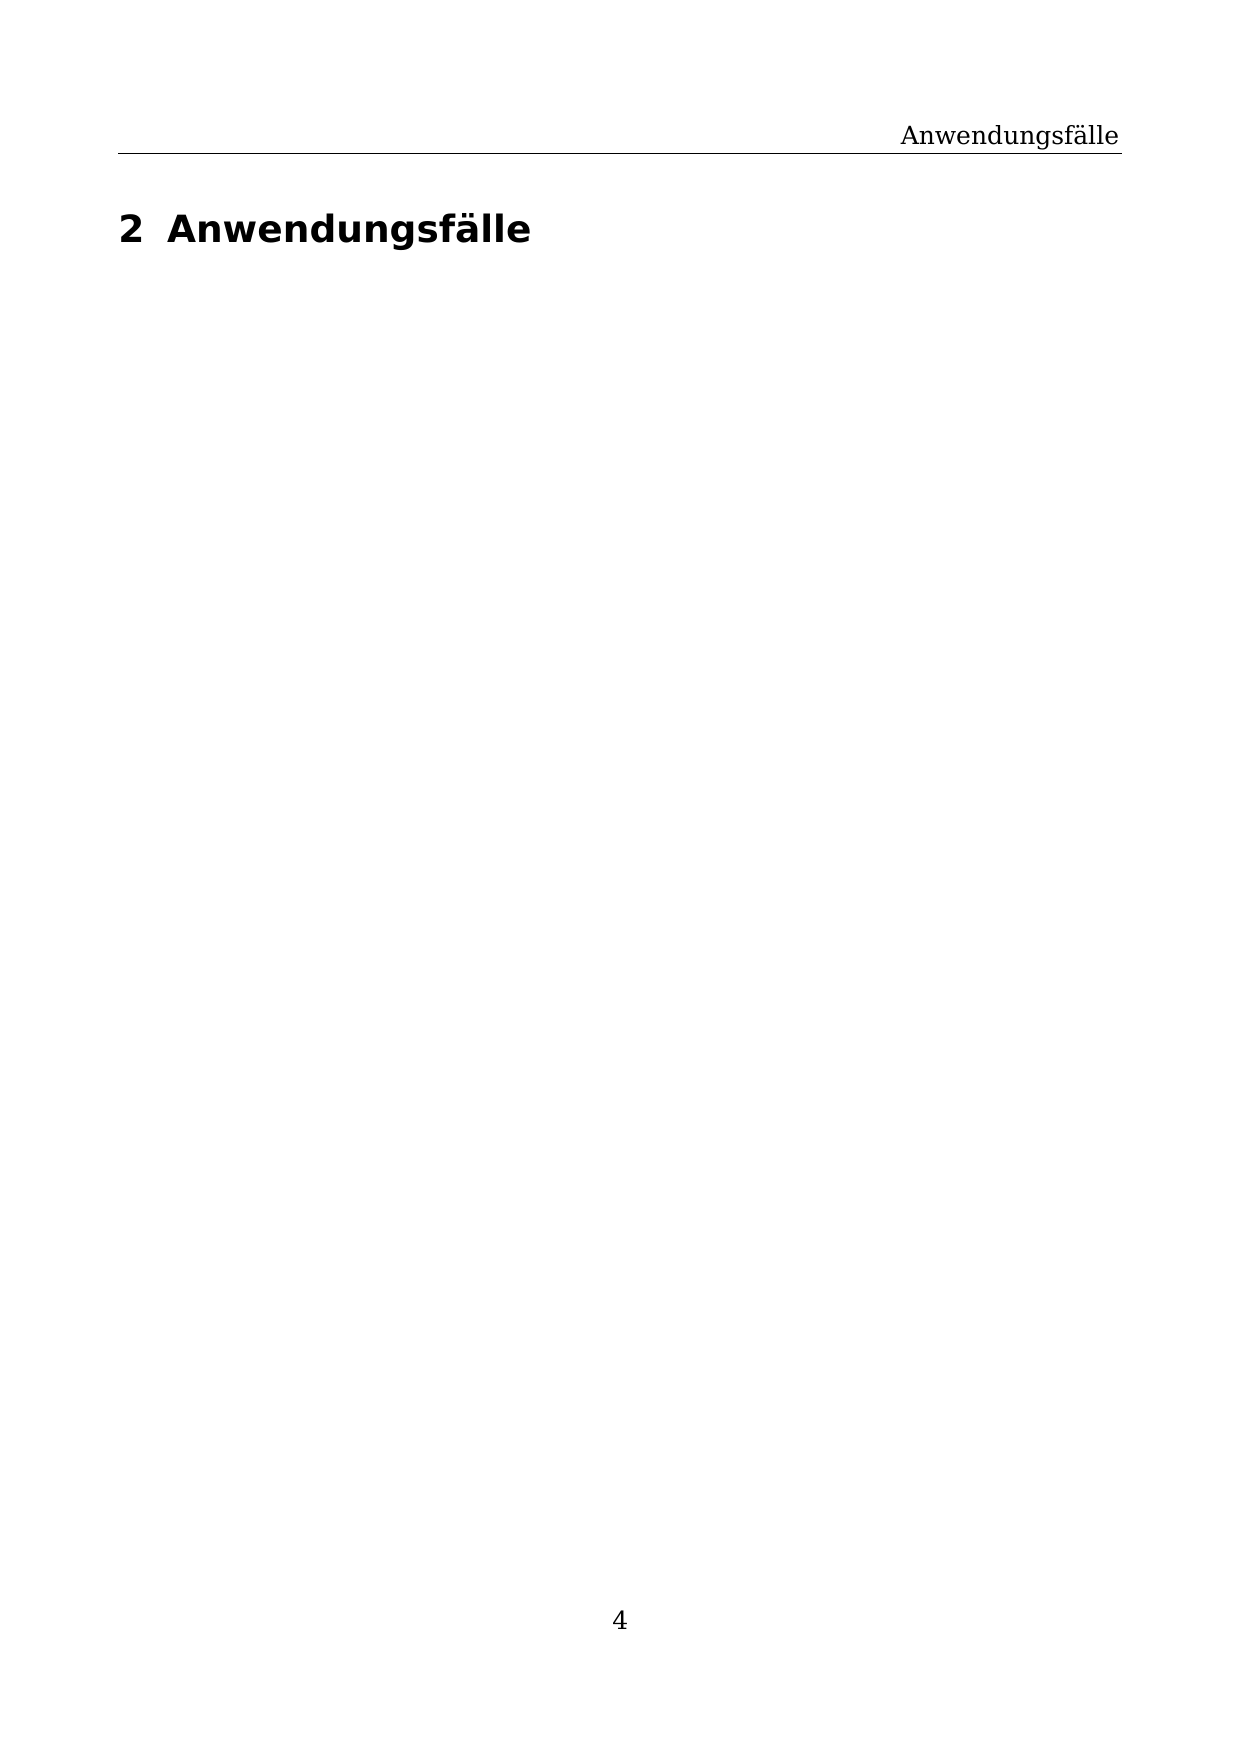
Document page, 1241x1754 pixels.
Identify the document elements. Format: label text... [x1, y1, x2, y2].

subtitle Anwendungsfälle [118, 208, 1122, 251]
